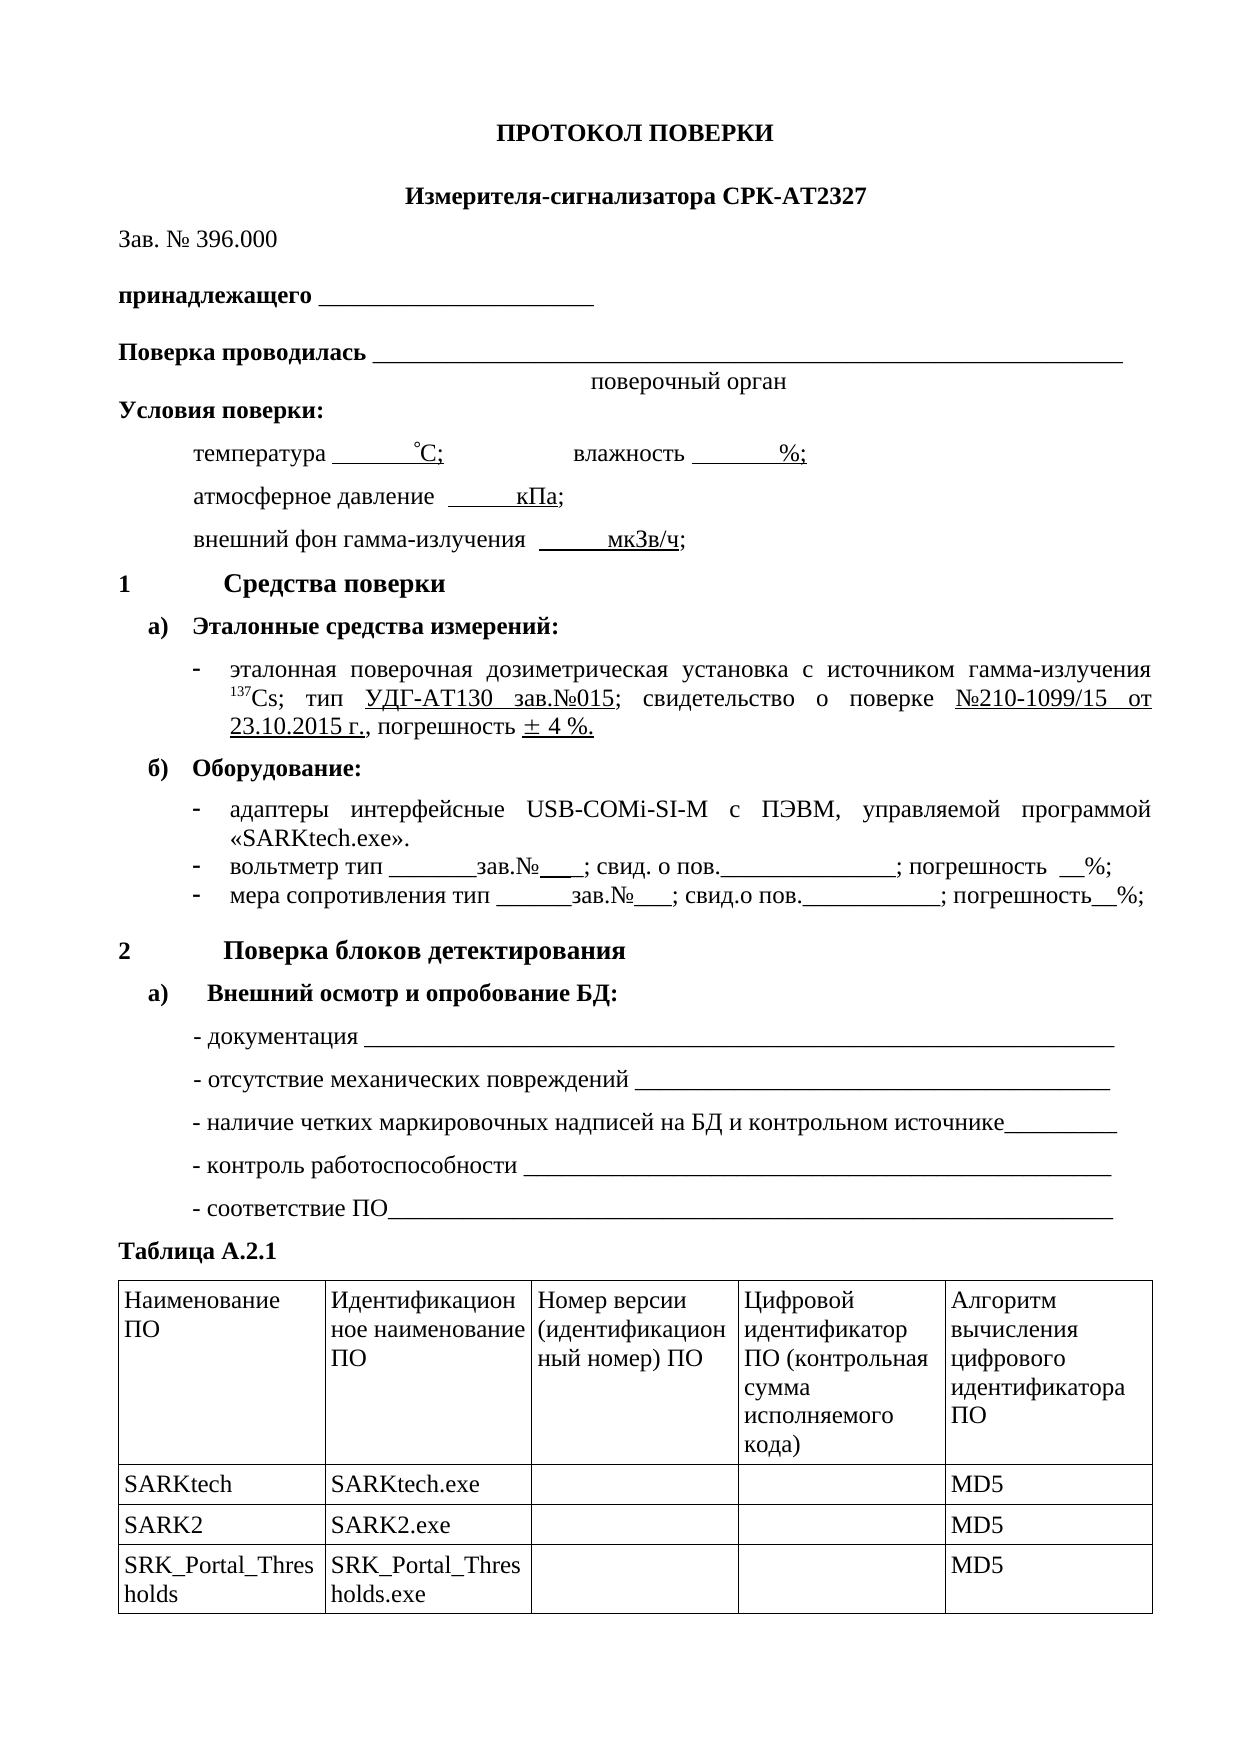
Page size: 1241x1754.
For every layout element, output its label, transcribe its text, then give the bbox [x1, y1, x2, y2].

table_header Цифровой идентификатор ПО (контрольная сумма исполняемого кода) [739, 1281, 945, 1463]
table_header Наименование ПО [119, 1281, 325, 1463]
table_header Номер версии (идентификационный номер) ПО [532, 1281, 738, 1463]
text б) Оборудование: [148, 753, 1152, 781]
text Измерителя-сигнализатора СРК-АТ2327 [120, 181, 1152, 210]
table_cell [739, 1465, 945, 1504]
text температура °С; влажность %; [118, 438, 1152, 467]
table_cell SRK_Portal_Thresholds [119, 1545, 325, 1613]
table_header Идентификационное наименование ПО [326, 1281, 531, 1463]
table_cell SARKtech [119, 1465, 325, 1504]
list эталонная поверочная дозиметрическая установка с источником гамма-излучения 137Cs; тип УДГ-АТ130 зав.№015; свидетельство о поверке №210-1099/15 от 23.10.2015 г., погрешность  4 %. [192, 654, 1152, 740]
text а) Внешний осмотр и опробование БД: [148, 978, 1152, 1006]
table_cell MD5 [946, 1505, 1152, 1544]
text - контроль работоспособности _______________________________________________ [192, 1150, 1152, 1179]
text Условия поверки: [118, 395, 1152, 423]
text а) Эталонные средства измерений: [118, 611, 1152, 639]
text - соответствие ПО__________________________________________________________ [192, 1193, 1152, 1222]
list мера сопротивления тип ______зав.№___; свид.о пов.___________; погрешность__%; [192, 880, 1152, 909]
list адаптеры интерфейсные USB-COMi-SI-M с ПЭВМ, управляемой программой «SARKtech.exe». [192, 794, 1152, 851]
list вольтметр тип _______зав.№ ___; свид. о пов.______________; погрешность __%; [192, 851, 1152, 880]
table_cell [532, 1545, 738, 1613]
text поверочный орган [118, 366, 1152, 395]
table_cell SRK_Portal_Thresholds.exe [326, 1545, 531, 1613]
table_cell SARKtech.exe [326, 1465, 531, 1504]
table_header Алгоритм вычисления цифрового идентификатора ПО [946, 1281, 1152, 1463]
table_cell MD5 [946, 1465, 1152, 1504]
text атмосферное давление кПа; [118, 481, 1152, 510]
text внешний фон гамма-излучения мкЗв/ч; [118, 524, 1152, 553]
text Таблица А.2.1 [118, 1236, 1152, 1265]
table_cell [739, 1505, 945, 1544]
table_cell MD5 [946, 1545, 1152, 1613]
text - документация ____________________________________________________________ [118, 1021, 1152, 1049]
table_cell [532, 1465, 738, 1504]
text ПРОТОКОЛ ПОВЕРКИ [118, 118, 1152, 147]
text принадлежащего ______________________ [118, 280, 1152, 308]
text - наличие четких маркировочных надписей на БД и контрольном источнике_________ [192, 1107, 1152, 1136]
subtitle 2 Поверка блоков детектирования [118, 934, 1152, 965]
table_cell [532, 1505, 738, 1544]
subtitle 1 Средства поверки [118, 567, 1152, 598]
table_cell SARK2.exe [326, 1505, 531, 1544]
text Зав. № 396.000 [118, 224, 1152, 253]
table_cell [739, 1545, 945, 1613]
text - отсутствие механических повреждений ______________________________________ [118, 1064, 1152, 1093]
table_cell SARK2 [119, 1505, 325, 1544]
text Поверка проводилась ____________________________________________________________ [118, 337, 1152, 366]
